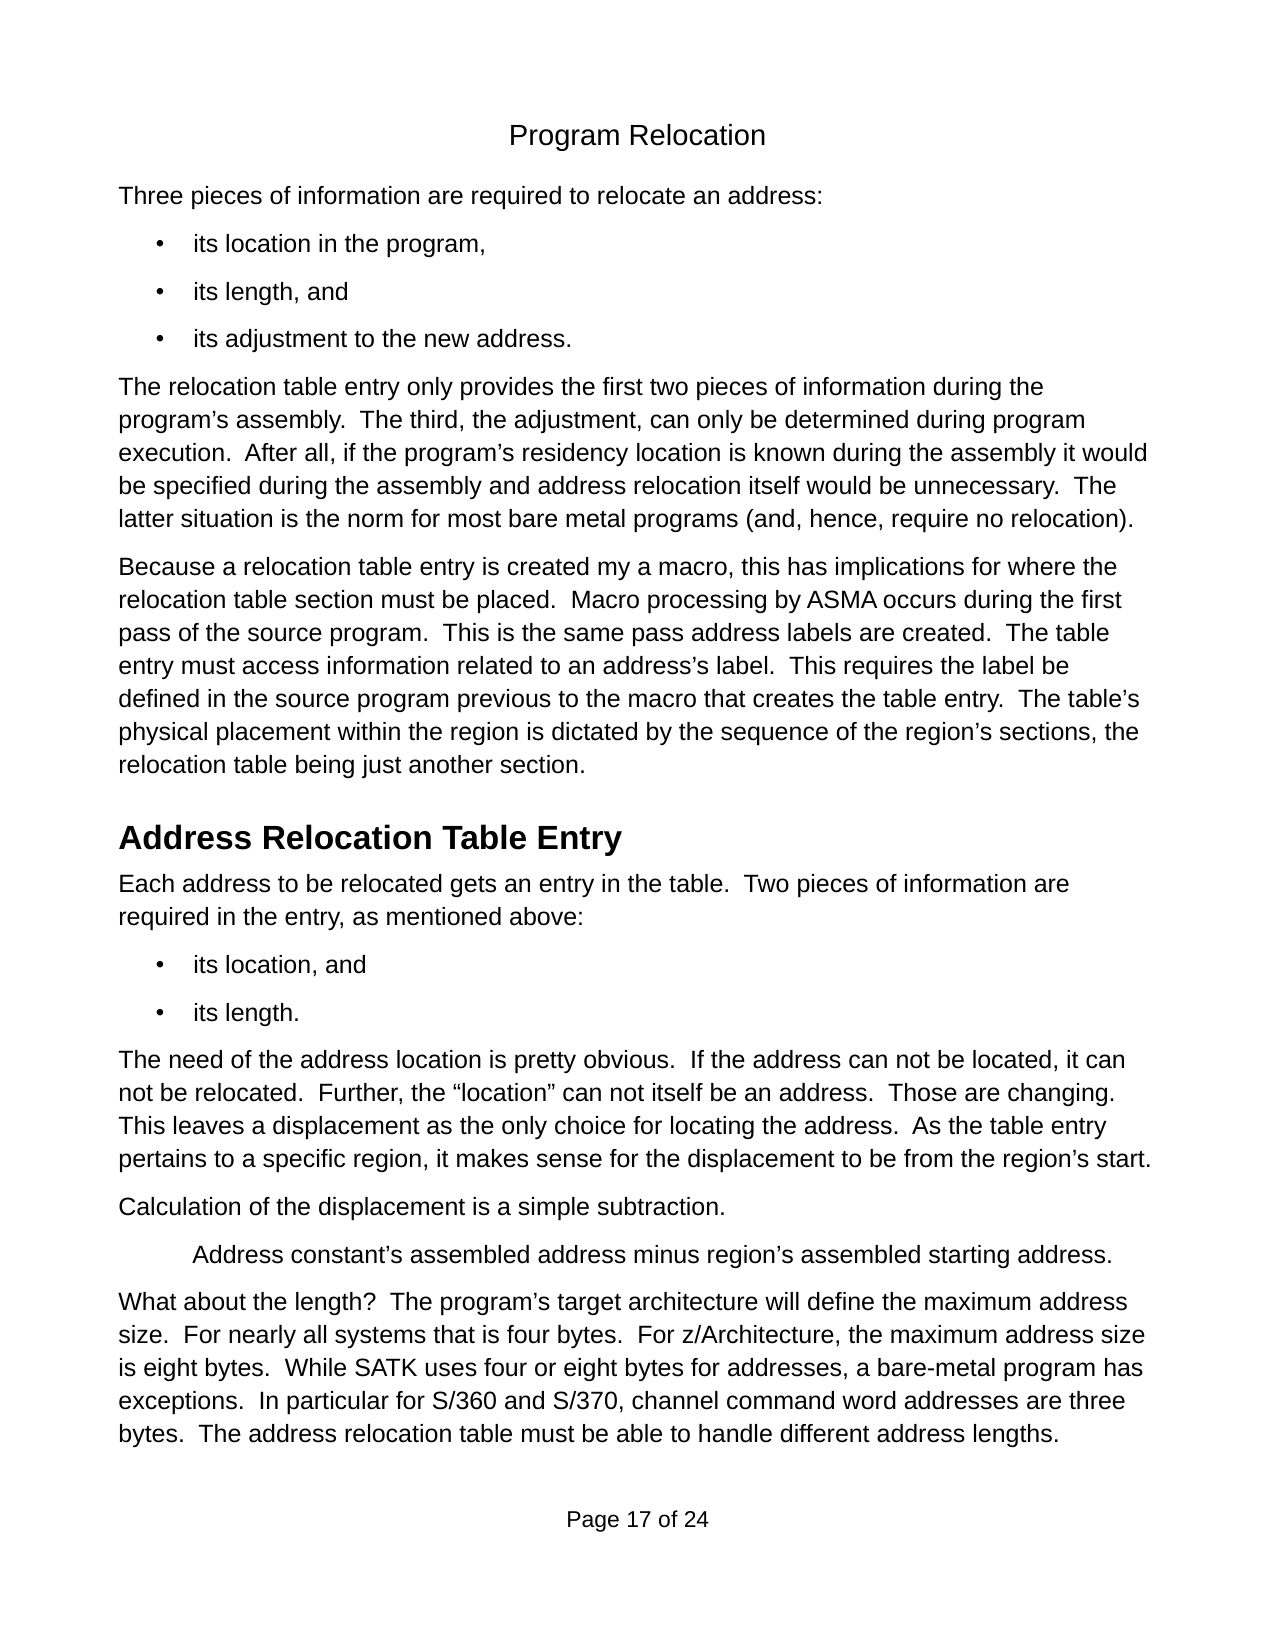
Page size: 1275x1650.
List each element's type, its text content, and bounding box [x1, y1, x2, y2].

list its adjustment to the new address. [156, 324, 1157, 353]
text Because a relocation table entry is created my a macro, this has implications for where the relocation table section must be placed. Macro processing by ASMA occurs during the first pass of the source program. This is the same pass address labels are created. The table entry must access information related to an address’s label. This requires the label be defined in the source program previous to the macro that creates the table entry. The table’s physical placement within the region is dictated by the sequence of the region’s sections, the relocation table being just another section. [118, 552, 1157, 778]
text The relocation table entry only provides the first two pieces of information during the program’s assembly. The third, the adjustment, can only be determined during program execution. After all, if the program’s residency location is known during the assembly it would be specified during the assembly and address relocation itself would be unnecessary. The latter situation is the norm for most bare metal programs (and, hence, require no relocation). [118, 372, 1157, 533]
list its length. [156, 998, 1157, 1026]
text Three pieces of information are required to relocate an address: [118, 181, 1157, 210]
subtitle Address Relocation Table Entry [118, 818, 1157, 857]
text What about the length? The program’s target architecture will define the maximum address size. For nearly all systems that is four bytes. For z/Architecture, the maximum address size is eight bytes. While SATK uses four or eight bytes for addresses, a bare-metal program has exceptions. In particular for S/360 and S/370, channel command word addresses are three bytes. The address relocation table must be able to handle different address lengths. [118, 1287, 1157, 1448]
text Address constant’s assembled address minus region’s assembled starting address. [192, 1239, 1157, 1268]
list its location in the program, [156, 229, 1157, 258]
text The need of the address location is pretty obvious. If the address can not be located, it can not be relocated. Further, the “location” can not itself be an address. Those are changing. This leaves a displacement as the only choice for locating the address. As the table entry pertains to a specific region, it makes sense for the displacement to be from the region’s start. [118, 1045, 1157, 1173]
text Each address to be relocated gets an entry in the table. Two pieces of information are required in the entry, as mentioned above: [118, 869, 1157, 931]
list its length, and [156, 276, 1157, 305]
list its location, and [156, 950, 1157, 979]
text Calculation of the displacement is a simple subtraction. [118, 1192, 1157, 1221]
